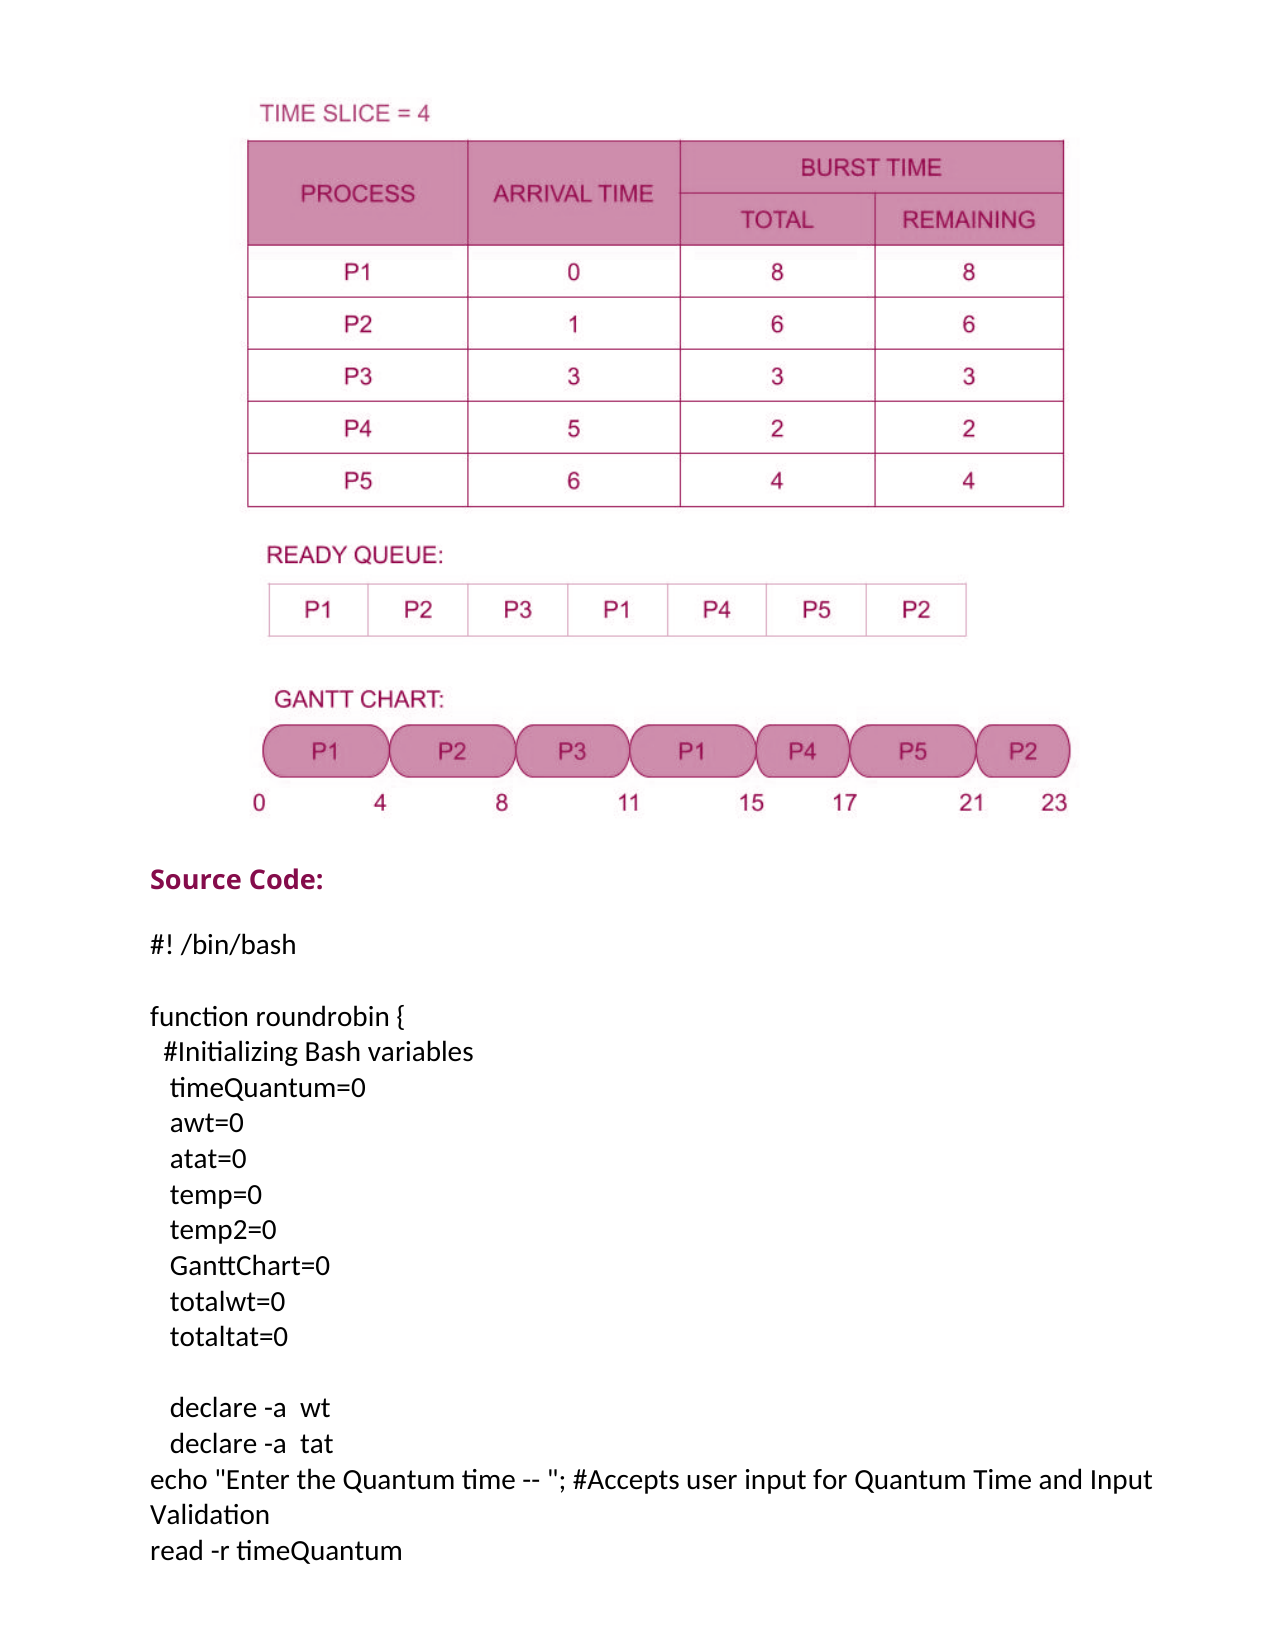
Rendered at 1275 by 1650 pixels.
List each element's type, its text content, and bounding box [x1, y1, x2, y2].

text function roundrobin { [150, 998, 1216, 1033]
text GanttChart=0 [150, 1247, 1216, 1283]
text atat=0 [150, 1140, 1216, 1176]
text read -r timeQuantum [150, 1532, 1216, 1568]
subtitle Source Code: [150, 861, 1216, 897]
text echo "Enter the Quantum time -- "; #Accepts user input for Quantum Time and Input Validation [150, 1461, 1216, 1532]
text totaltat=0 [150, 1318, 1216, 1354]
text #Initializing Bash variables [150, 1033, 1216, 1069]
text timeQuantum=0 [150, 1069, 1216, 1104]
text #! /bin/bash [150, 926, 1216, 962]
text temp2=0 [150, 1211, 1216, 1247]
text totalwt=0 [150, 1283, 1216, 1318]
text declare -a wt [150, 1389, 1216, 1425]
text awt=0 [150, 1104, 1216, 1140]
text temp=0 [150, 1176, 1216, 1211]
text declare -a tat [150, 1425, 1216, 1461]
